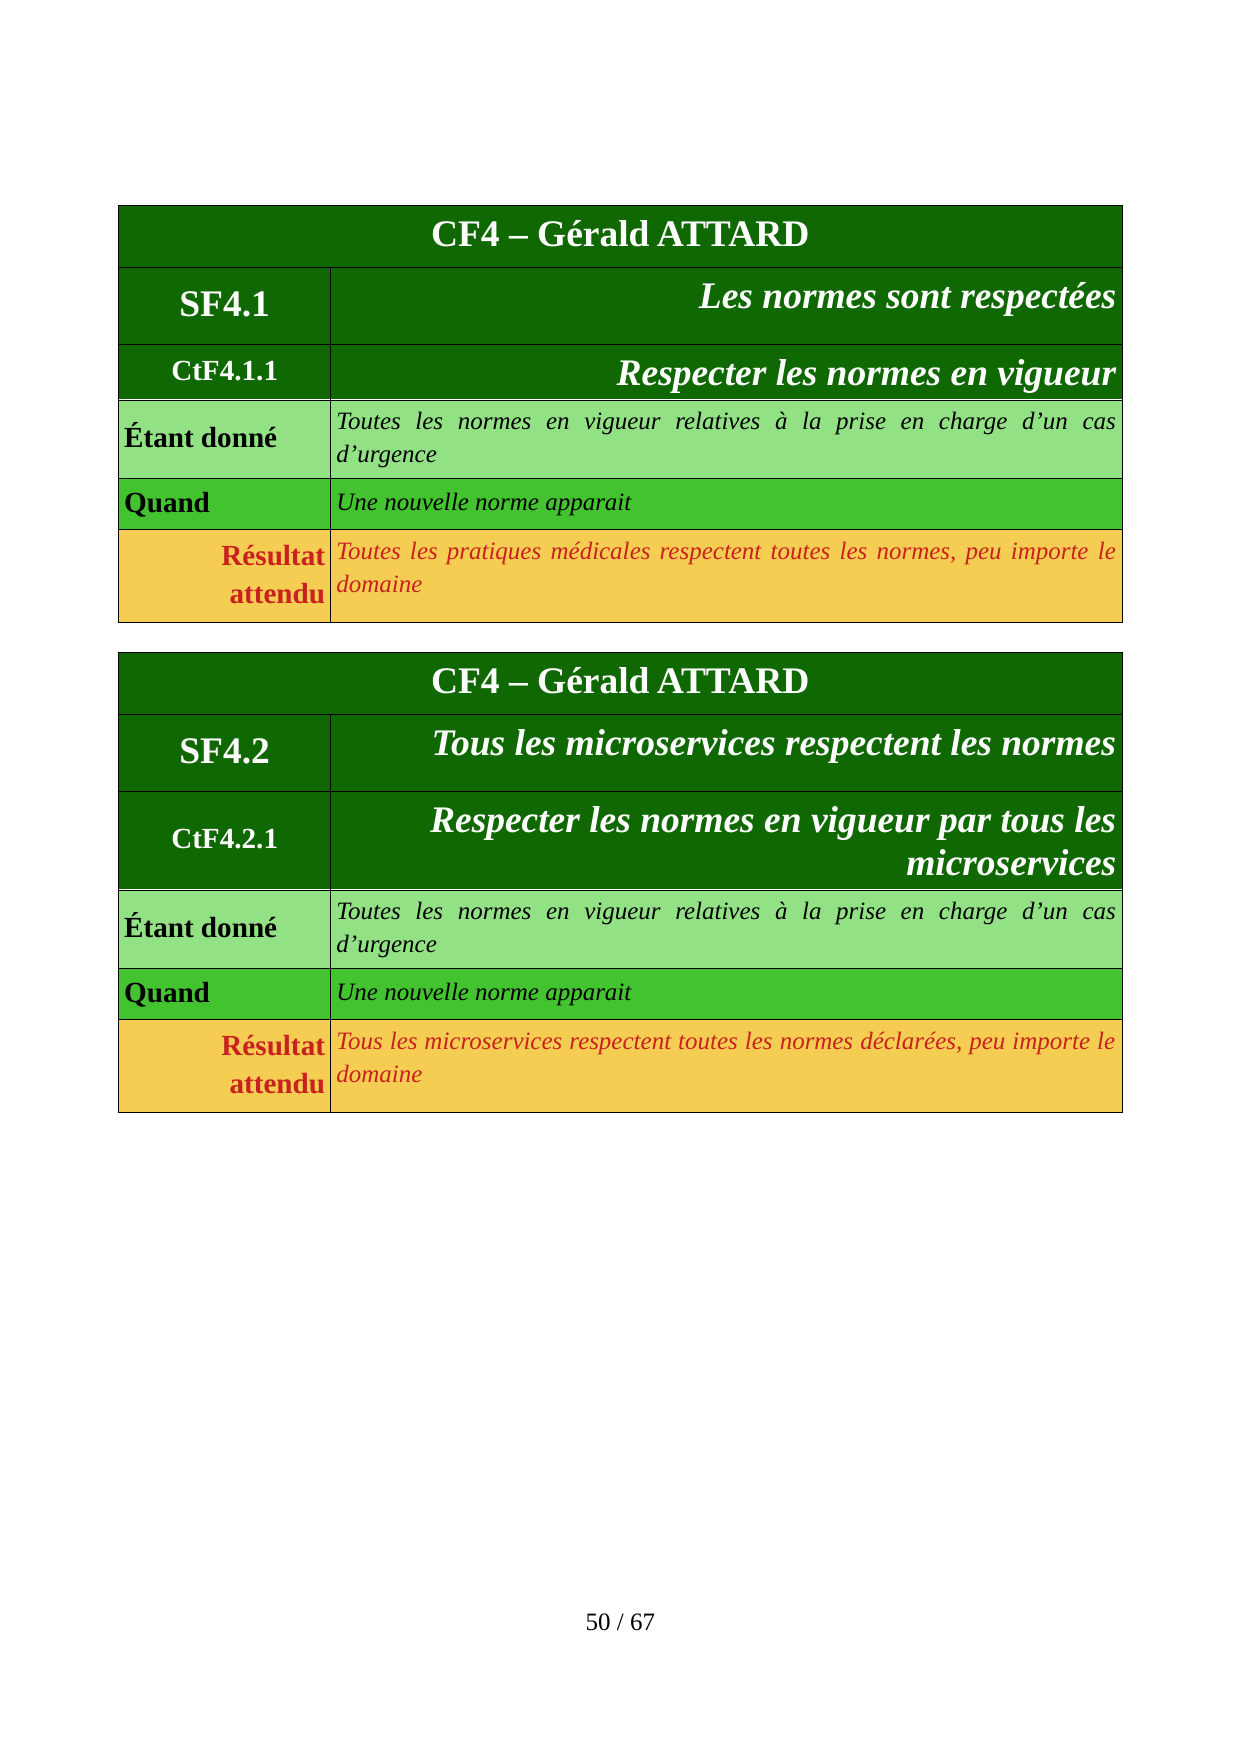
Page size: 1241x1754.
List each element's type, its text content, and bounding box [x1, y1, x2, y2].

table_cell Une nouvelle norme apparait [331, 479, 1122, 529]
table_cell Quand [119, 479, 330, 529]
table_cell SF4.2 [119, 715, 330, 791]
table_cell Une nouvelle norme apparait [331, 969, 1122, 1019]
table_cell Tous les microservices respectent toutes les normes déclarées, peu importe le domaine [331, 1020, 1122, 1112]
table_cell SF4.1 [119, 268, 330, 344]
table_cell Respecter les normes en vigueur par tous les microservices [331, 792, 1122, 889]
table_cell Étant donné [119, 401, 330, 478]
table_cell Respecter les normes en vigueur [331, 345, 1122, 399]
table_cell Toutes les normes en vigueur relatives à la prise en charge d’un cas d’urgence [331, 401, 1122, 478]
table_cell CtF4.1.1 [119, 345, 330, 399]
table_cell Résultat attendu [119, 1020, 330, 1112]
table_cell Les normes sont respectées [331, 268, 1122, 344]
table_header CF4 – Gérald ATTARD [119, 206, 1122, 267]
table_header CF4 – Gérald ATTARD [119, 653, 1122, 714]
table_cell Quand [119, 969, 330, 1019]
table_cell Tous les microservices respectent les normes [331, 715, 1122, 791]
table_cell Étant donné [119, 891, 330, 968]
table_cell Toutes les pratiques médicales respectent toutes les normes, peu importe le domaine [331, 530, 1122, 622]
table_cell Résultat attendu [119, 530, 330, 622]
table_cell Toutes les normes en vigueur relatives à la prise en charge d’un cas d’urgence [331, 891, 1122, 968]
table_cell CtF4.2.1 [119, 792, 330, 889]
